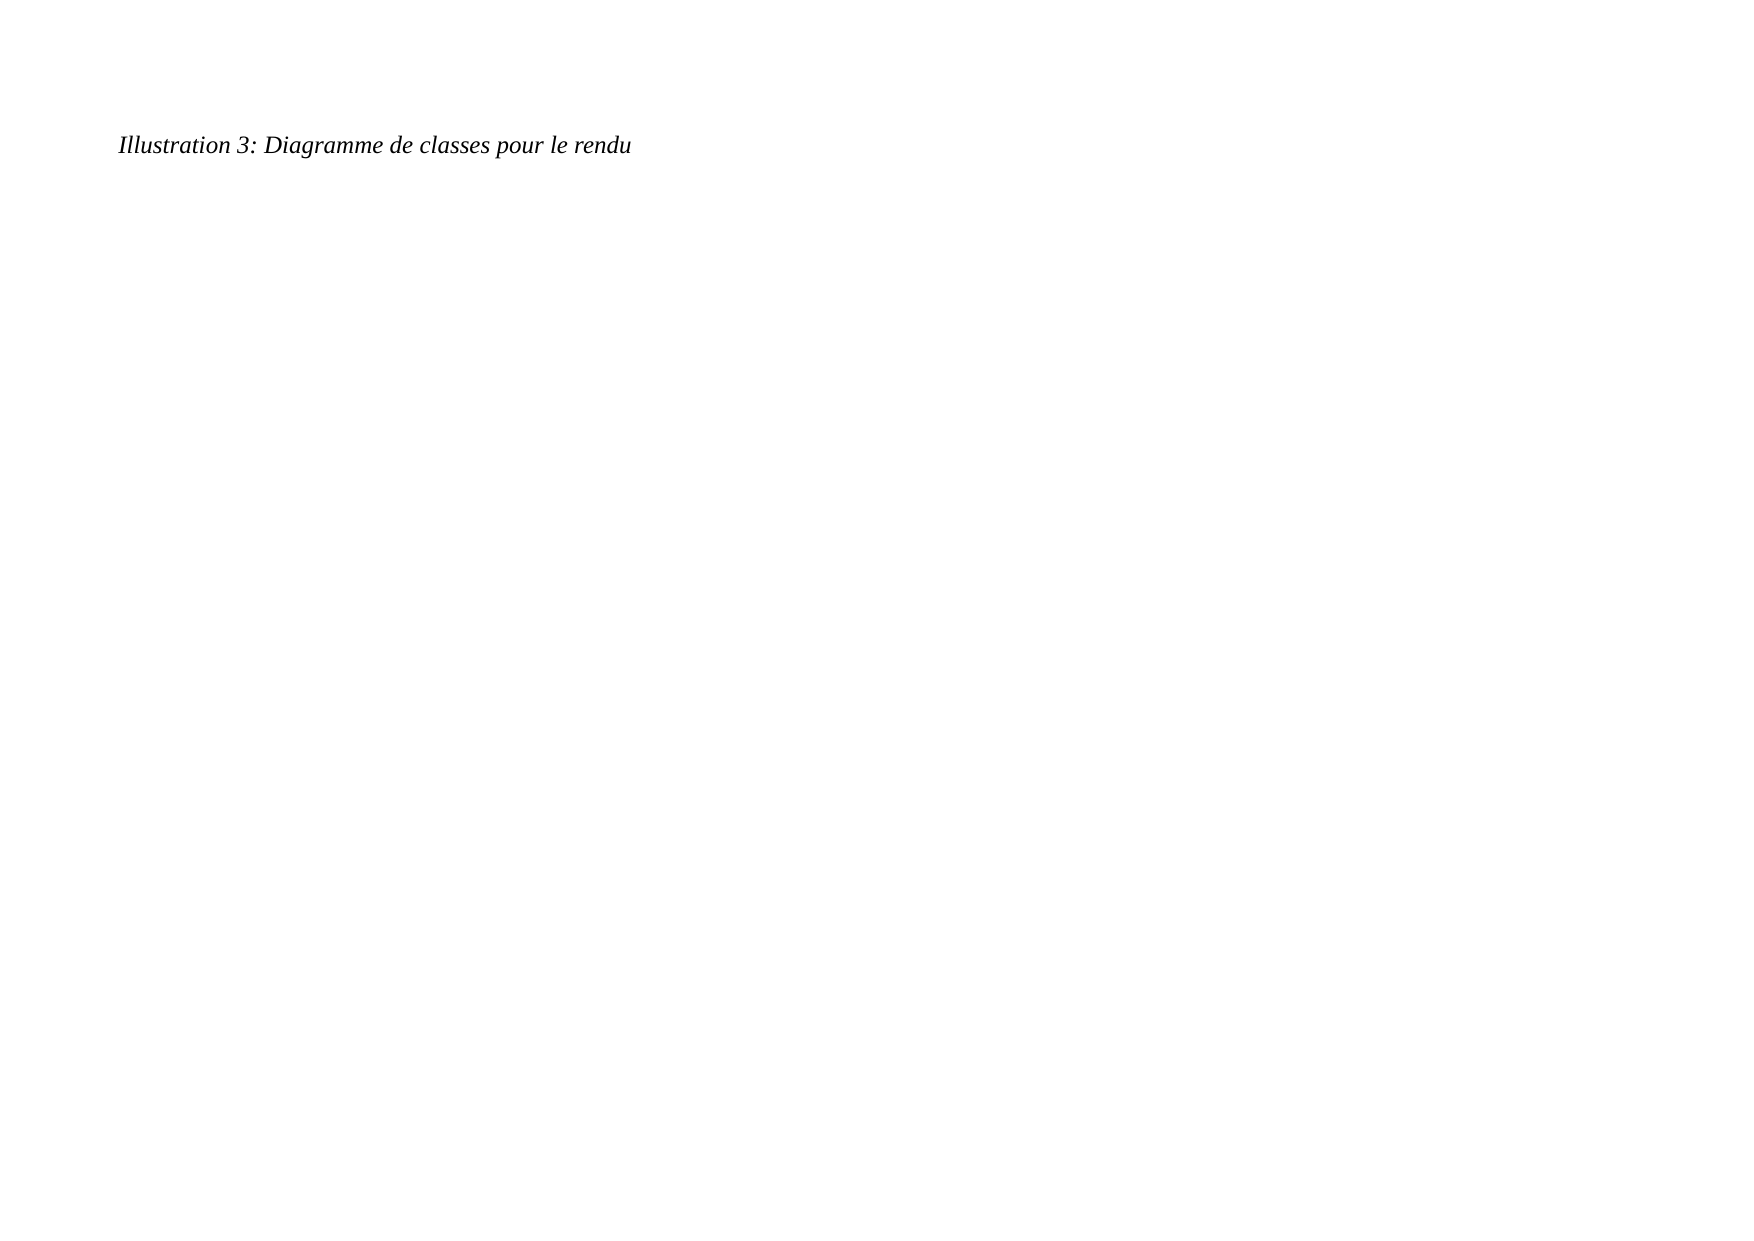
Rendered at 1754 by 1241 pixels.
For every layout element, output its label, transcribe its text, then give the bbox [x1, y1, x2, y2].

text Illustration 3: Diagramme de classes pour le rendu [118, 131, 1636, 159]
